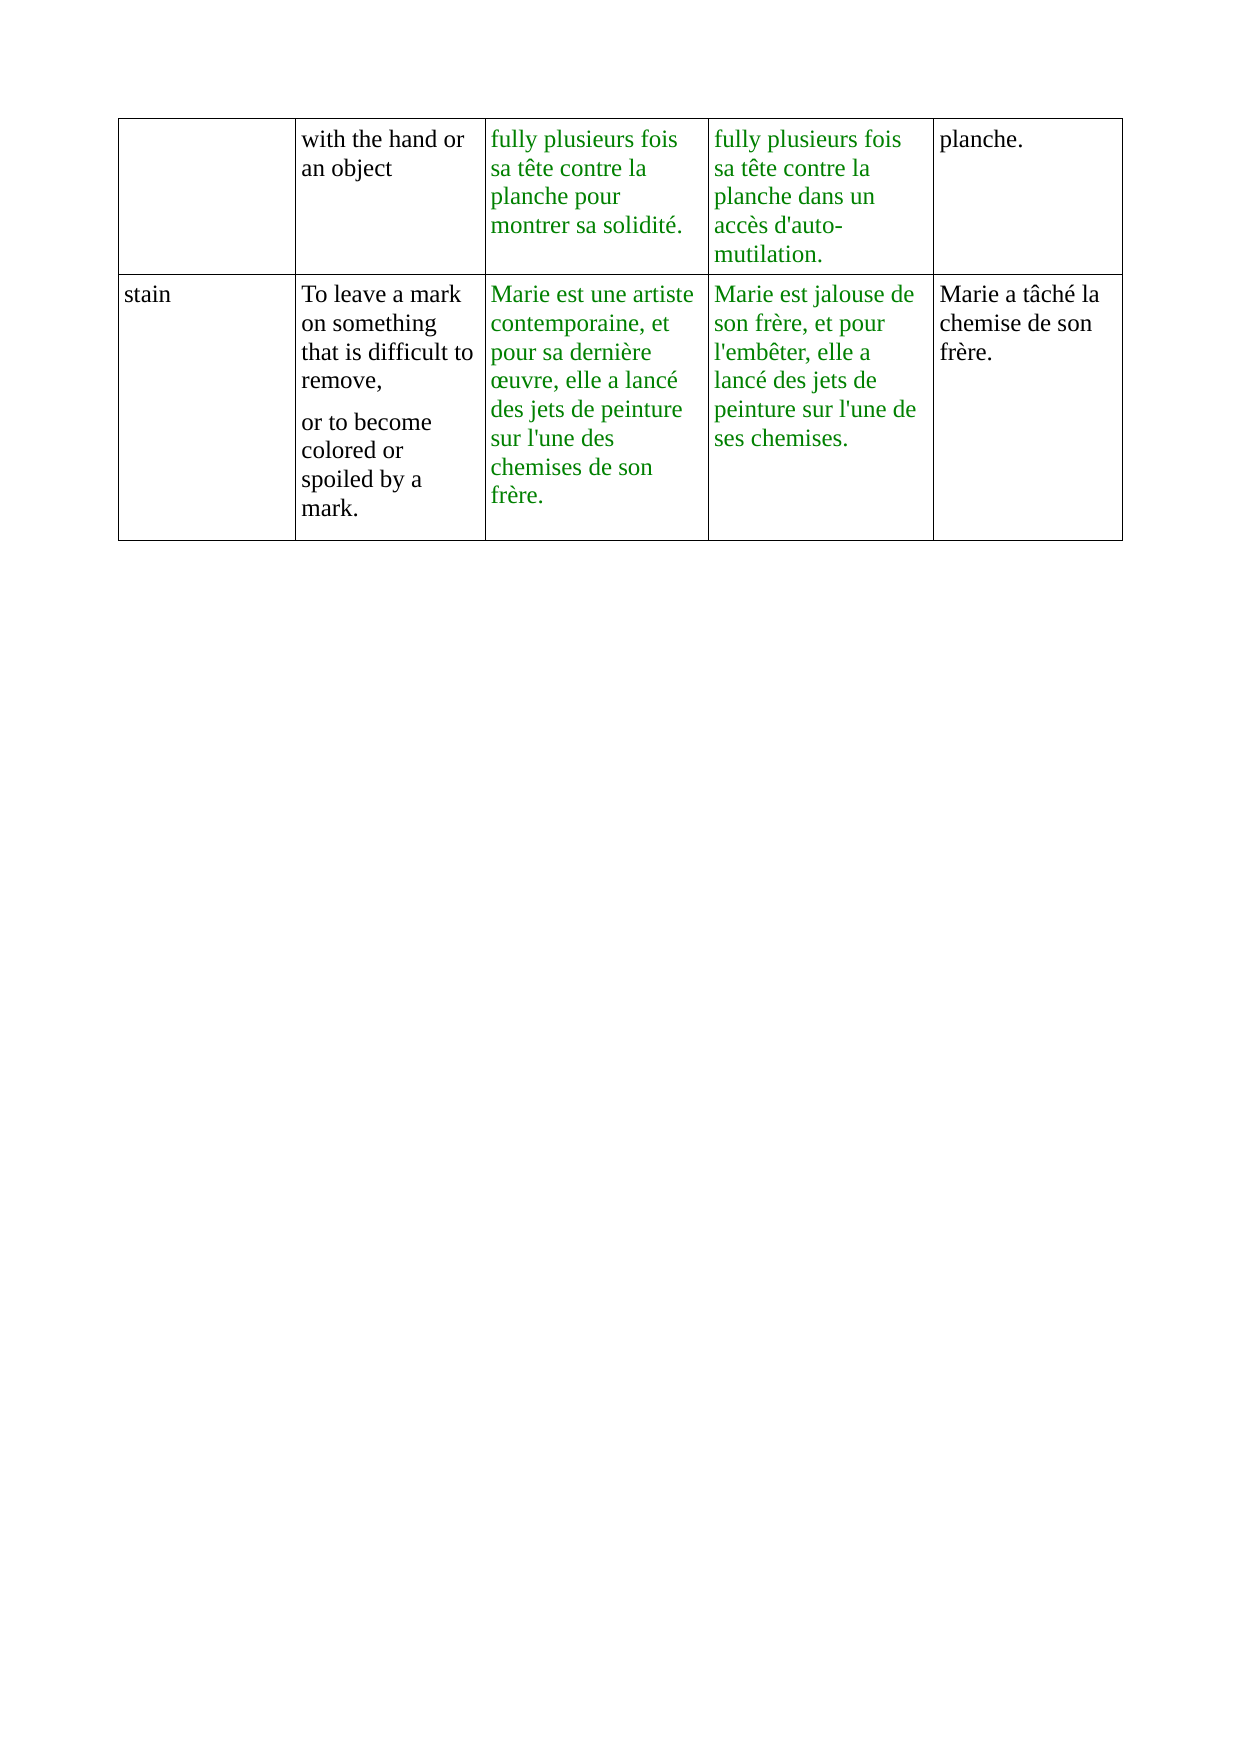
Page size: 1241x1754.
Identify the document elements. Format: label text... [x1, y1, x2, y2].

table_cell fully plusieurs fois sa tête contre la planche dans un accès d'auto-mutilation. [709, 119, 933, 273]
table_cell To leave a mark on something that is difficult to remove, or to become colored or spoiled by a mark. [296, 275, 485, 540]
table_cell stain [119, 275, 295, 540]
table_cell Marie est jalouse de son frère, et pour l'embêter, elle a lancé des jets de peinture sur l'une de ses chemises. [709, 275, 933, 540]
table_cell planche. [934, 119, 1122, 273]
table_cell fully plusieurs fois sa tête contre la planche pour montrer sa solidité. [486, 119, 708, 273]
table_cell Marie est une artiste contemporaine, et pour sa dernière œuvre, elle a lancé des jets de peinture sur l'une des chemises de son frère. [486, 275, 708, 540]
table_cell [119, 119, 295, 273]
table_cell with the hand or an object [296, 119, 485, 273]
table_cell Marie a tâché la chemise de son frère. [934, 275, 1122, 540]
